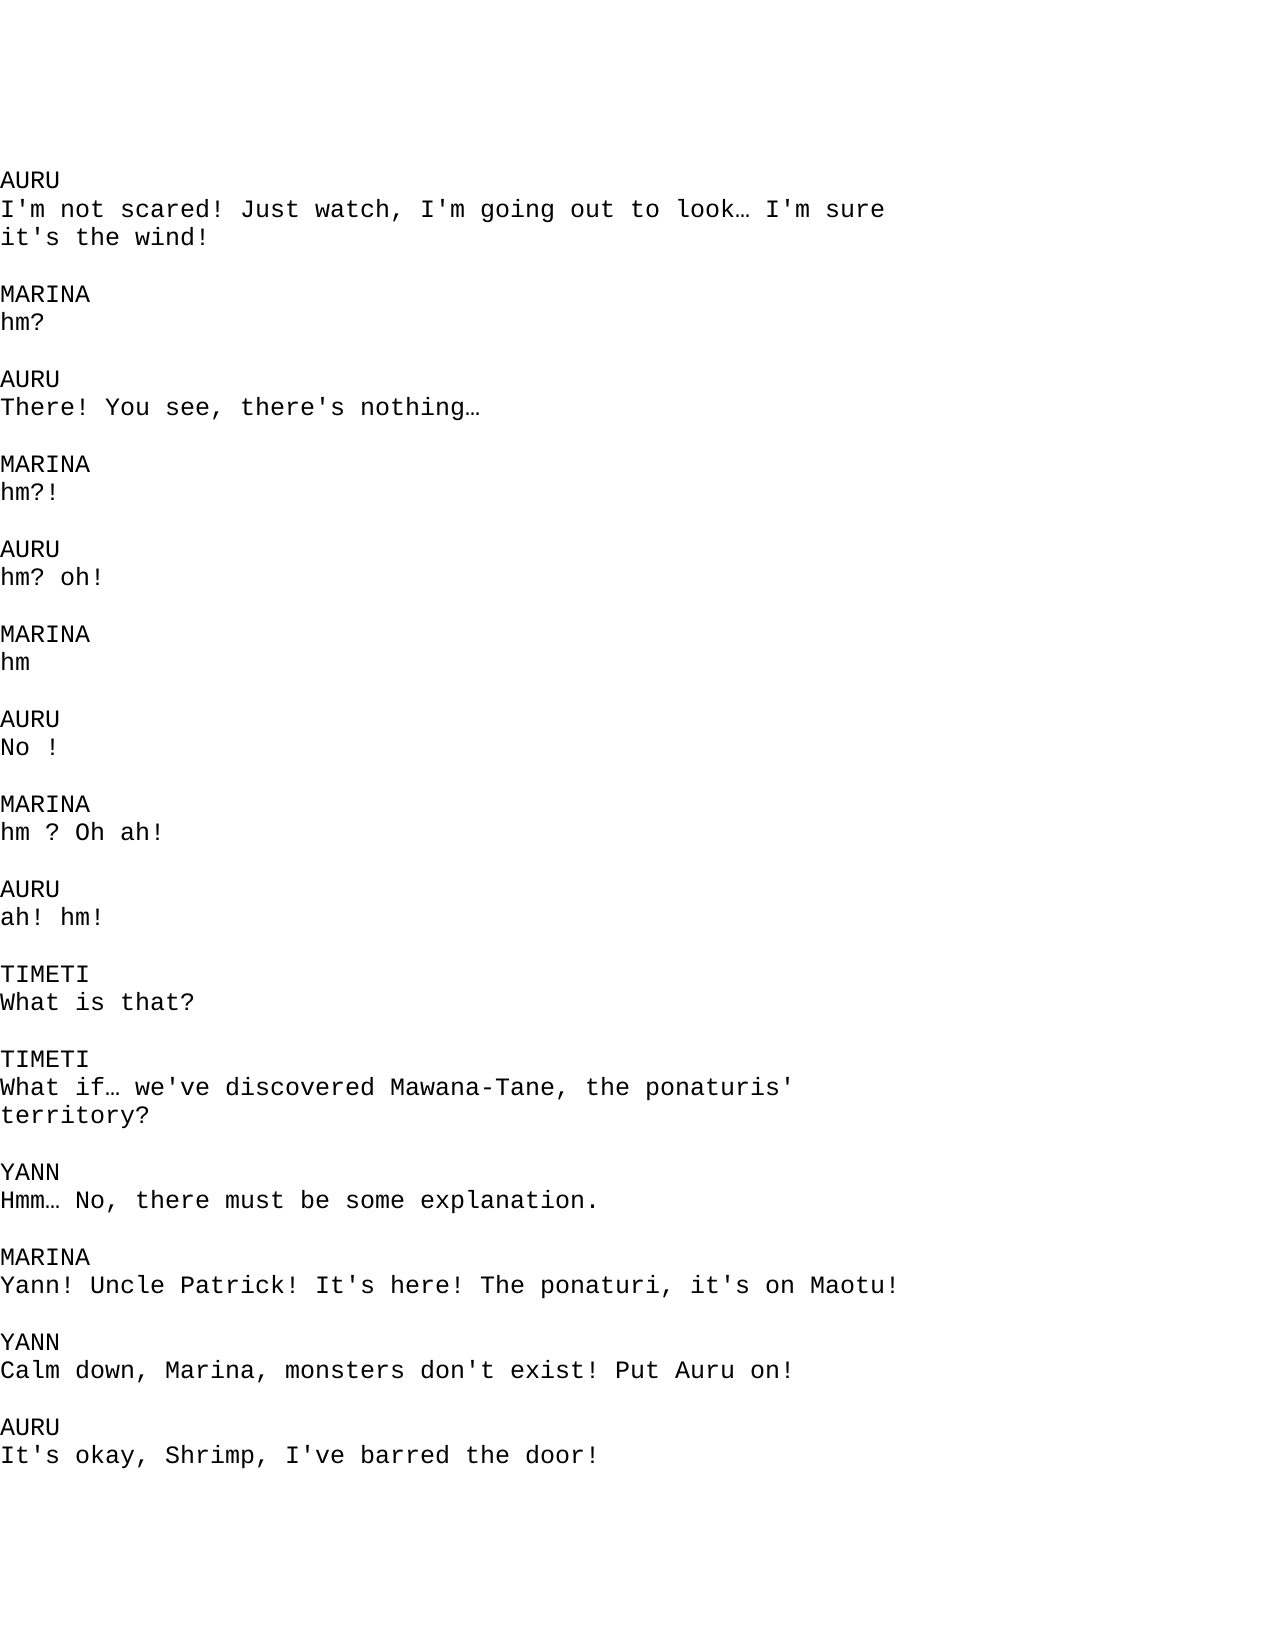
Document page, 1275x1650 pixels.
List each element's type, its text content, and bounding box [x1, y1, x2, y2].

text There! You see, there's nothing… [0, 394, 900, 423]
text Hmm… No, there must be some explanation. [0, 1188, 900, 1216]
text AURU [0, 536, 900, 564]
text YANN [0, 1329, 900, 1358]
text AURU [0, 706, 900, 734]
text hm? [0, 309, 900, 338]
text AURU [0, 1414, 900, 1443]
text MARINA [0, 281, 900, 309]
text ah! hm! [0, 904, 900, 933]
text What if… we've discovered Mawana-Tane, the ponaturis' territory? [0, 1074, 900, 1131]
text MARINA [0, 791, 900, 819]
text YANN [0, 1159, 900, 1188]
text AURU [0, 168, 900, 196]
text hm [0, 649, 900, 678]
text MARINA [0, 1244, 900, 1273]
text I'm not scared! Just watch, I'm going out to look… I'm sure it's the wind! [0, 196, 900, 253]
text MARINA [0, 451, 900, 479]
text No ! [0, 734, 900, 763]
text TIMETI [0, 1046, 900, 1074]
text MARINA [0, 621, 900, 649]
text hm?! [0, 479, 900, 508]
text AURU [0, 876, 900, 904]
text Calm down, Marina, monsters don't exist! Put Auru on! [0, 1358, 900, 1386]
text hm ? Oh ah! [0, 819, 900, 848]
text hm? oh! [0, 564, 900, 593]
text TIMETI [0, 961, 900, 989]
text What is that? [0, 989, 900, 1018]
text It's okay, Shrimp, I've barred the door! [0, 1443, 900, 1471]
text AURU [0, 366, 900, 394]
text Yann! Uncle Patrick! It's here! The ponaturi, it's on Maotu! [0, 1273, 900, 1301]
